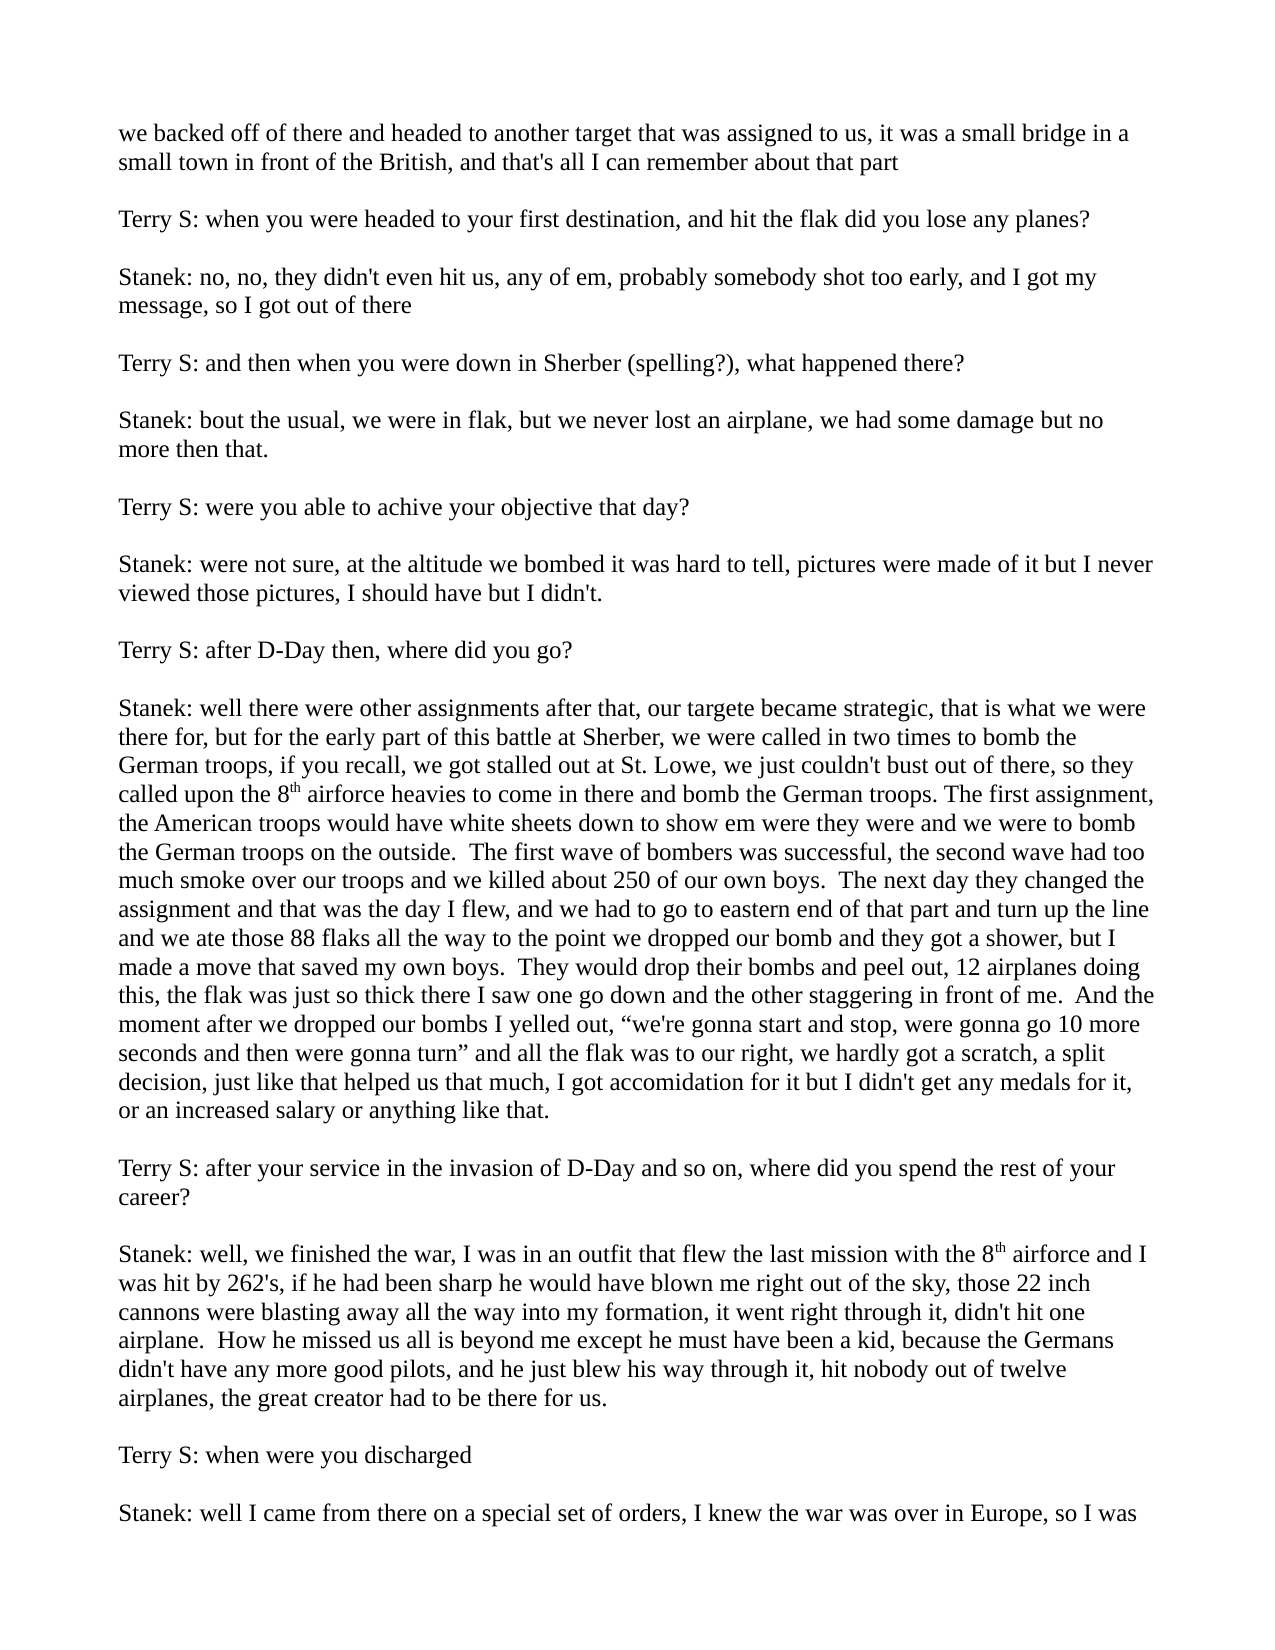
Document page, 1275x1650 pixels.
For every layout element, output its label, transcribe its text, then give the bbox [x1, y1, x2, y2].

text Terry S: when you were headed to your first destination, and hit the flak did you lose any planes? [118, 204, 1157, 233]
text Terry S: when were you discharged [118, 1441, 1157, 1469]
text Stanek: were not sure, at the altitude we bombed it was hard to tell, pictures were made of it but I never viewed those pictures, I should have but I didn't. [118, 549, 1157, 607]
text Terry S: after your service in the invasion of D-Day and so on, where did you spend the rest of your career? [118, 1153, 1157, 1211]
text we backed off of there and headed to another target that was assigned to us, it was a small bridge in a small town in front of the British, and that's all I can remember about that part [118, 118, 1157, 176]
text Terry S: were you able to achive your objective that day? [118, 492, 1157, 521]
text Stanek: no, no, they didn't even hit us, any of em, probably somebody shot too early, and I got my message, so I got out of there [118, 262, 1157, 319]
text Terry S: and then when you were down in Sherber (spelling?), what happened there? [118, 348, 1157, 377]
text Stanek: well I came from there on a special set of orders, I knew the war was over in Europe, so I was [118, 1498, 1157, 1527]
text Stanek: bout the usual, we were in flak, but we never lost an airplane, we had some damage but no more then that. [118, 406, 1157, 463]
text Stanek: well, we finished the war, I was in an outfit that flew the last mission with the 8th airforce and I was hit by 262's, if he had been sharp he would have blown me right out of the sky, those 22 inch cannons were blasting away all the way into my formation, it went right through it, didn't hit one airplane. How he missed us all is beyond me except he must have been a kid, because the Germans didn't have any more good pilots, and he just blew his way through it, hit nobody out of twelve airplanes, the great creator had to be there for us. [118, 1239, 1157, 1412]
text Stanek: well there were other assignments after that, our targete became strategic, that is what we were there for, but for the early part of this battle at Sherber, we were called in two times to bomb the German troops, if you recall, we got stalled out at St. Lowe, we just couldn't bust out of there, so they called upon the 8th airforce heavies to come in there and bomb the German troops. The first assignment, the American troops would have white sheets down to show em were they were and we were to bomb the German troops on the outside. The first wave of bombers was successful, the second wave had too much smoke over our troops and we killed about 250 of our own boys. The next day they changed the assignment and that was the day I flew, and we had to go to eastern end of that part and turn up the line and we ate those 88 flaks all the way to the point we dropped our bomb and they got a shower, but I made a move that saved my own boys. They would drop their bombs and peel out, 12 airplanes doing this, the flak was just so thick there I saw one go down and the other staggering in front of me. And the moment after we dropped our bombs I yelled out, “we're gonna start and stop, were gonna go 10 more seconds and then were gonna turn” and all the flak was to our right, we hardly got a scratch, a split decision, just like that helped us that much, I got accomidation for it but I didn't get any medals for it, or an increased salary or anything like that. [118, 693, 1157, 1124]
text Terry S: after D-Day then, where did you go? [118, 636, 1157, 664]
